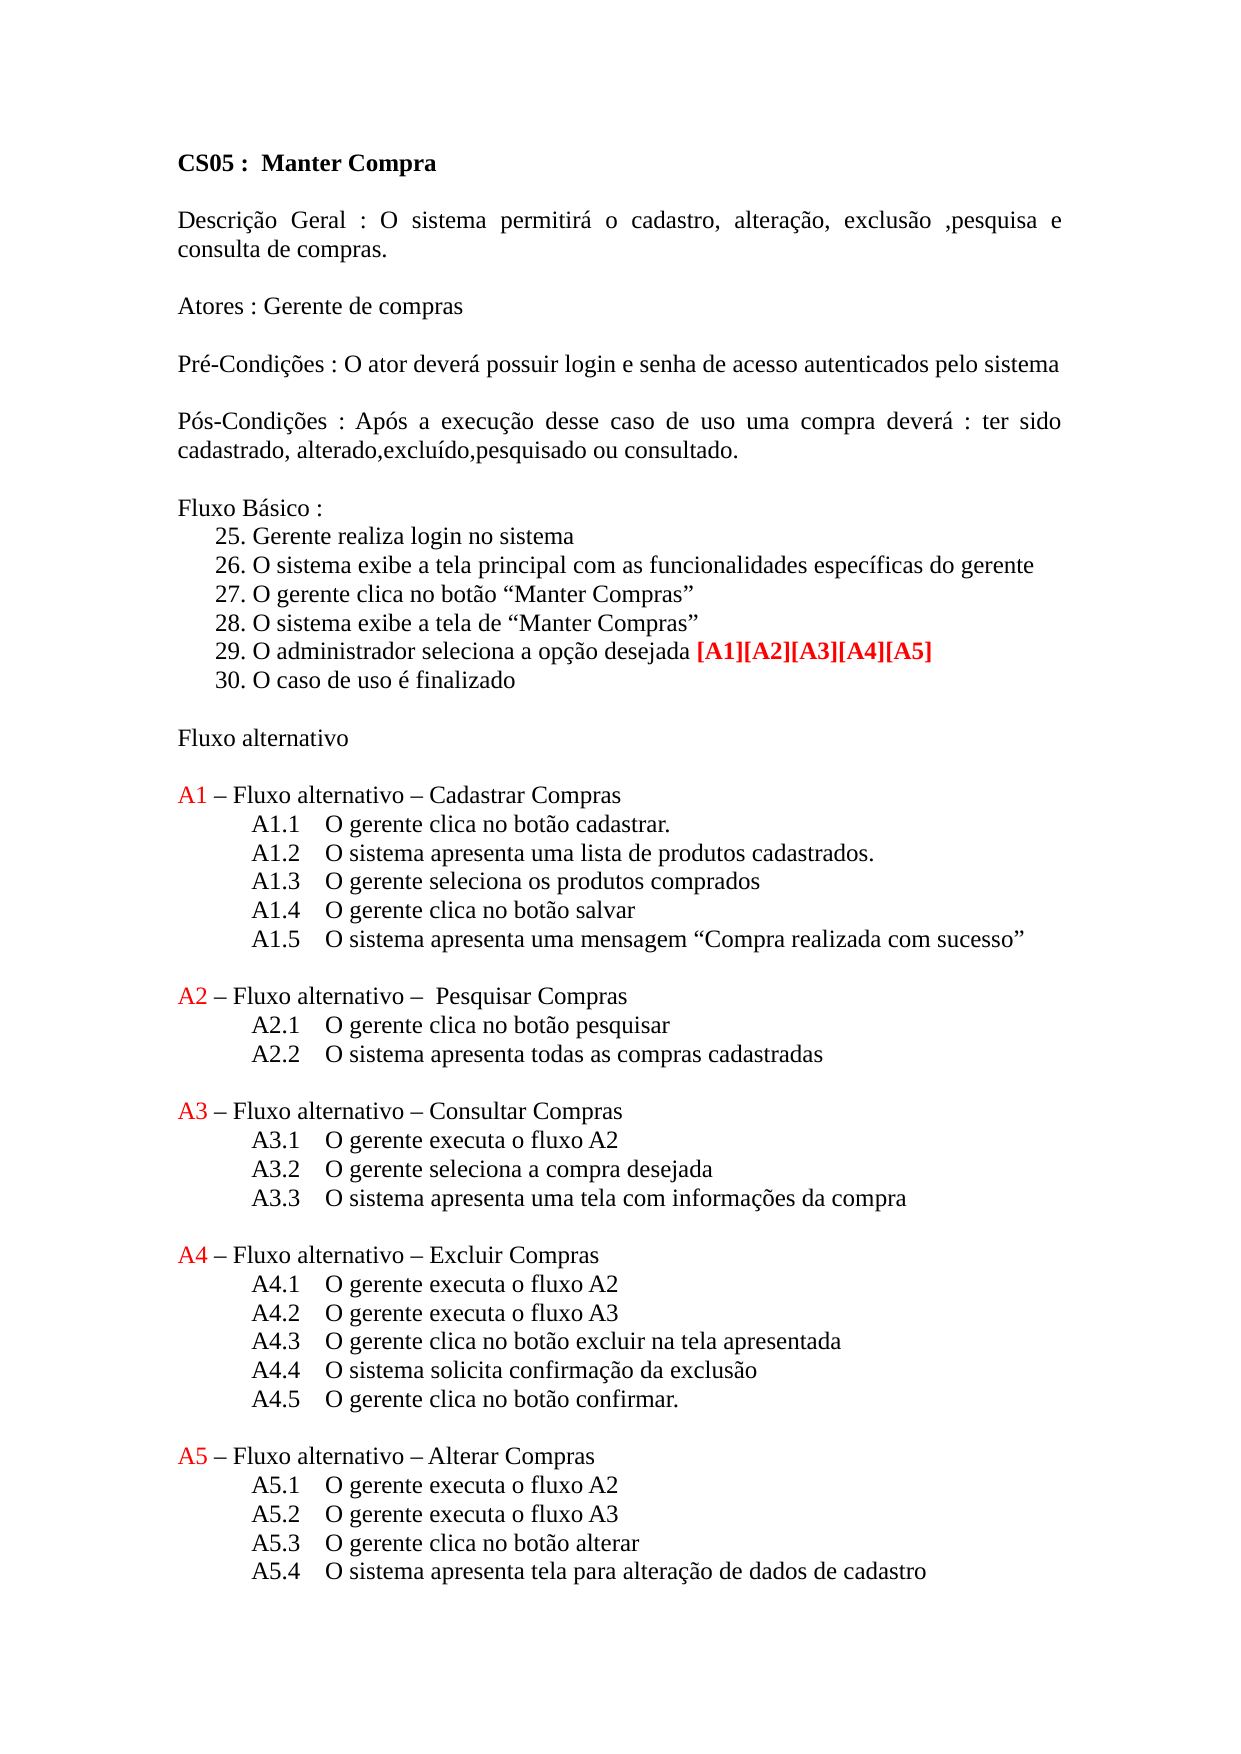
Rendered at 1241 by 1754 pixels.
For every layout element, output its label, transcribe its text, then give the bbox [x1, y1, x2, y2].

text A5 – Fluxo alternativo – Alterar Compras [177, 1441, 1063, 1470]
text A1.4 O gerente clica no botão salvar [177, 895, 1063, 924]
list O gerente clica no botão “Manter Compras” [215, 579, 1063, 608]
text A2 – Fluxo alternativo – Pesquisar Compras [177, 981, 1063, 1010]
text A1 – Fluxo alternativo – Cadastrar Compras [177, 780, 1063, 809]
text A1.1 O gerente clica no botão cadastrar. [177, 809, 1063, 838]
text A3 – Fluxo alternativo – Consultar Compras [177, 1096, 1063, 1125]
text Descrição Geral : O sistema permitirá o cadastro, alteração, exclusão ,pesquisa e consulta de compras. [177, 205, 1063, 263]
text Fluxo alternativo [177, 723, 1063, 751]
text A4.1 O gerente executa o fluxo A2 [177, 1269, 1063, 1298]
text A3.2 O gerente seleciona a compra desejada [177, 1154, 1063, 1183]
text A1.3 O gerente seleciona os produtos comprados [177, 866, 1063, 895]
text Pré-Condições : O ator deverá possuir login e senha de acesso autenticados pelo sistema [177, 349, 1063, 378]
text A5.3 O gerente clica no botão alterar [177, 1528, 1063, 1556]
text A4.4 O sistema solicita confirmação da exclusão [251, 1355, 1063, 1384]
text A1.2 O sistema apresenta uma lista de produtos cadastrados. [177, 838, 1063, 866]
text A5.1 O gerente executa o fluxo A2 [177, 1470, 1063, 1499]
text A4 – Fluxo alternativo – Excluir Compras [177, 1240, 1063, 1269]
list O administrador seleciona a opção desejada [A1][A2][A3][A4][A5] [215, 636, 1063, 665]
text A4.5 O gerente clica no botão confirmar. [251, 1384, 1063, 1413]
text A2.2 O sistema apresenta todas as compras cadastradas [177, 1039, 1063, 1068]
text Pós-Condições : Após a execução desse caso de uso uma compra deverá : ter sido cadastrado, alterado,excluído,pesquisado ou consultado. [177, 406, 1063, 464]
text CS05 : Manter Compra [177, 148, 1063, 176]
list O caso de uso é finalizado [215, 665, 1063, 694]
list O sistema exibe a tela principal com as funcionalidades específicas do gerente [215, 550, 1063, 579]
text A5.4 O sistema apresenta tela para alteração de dados de cadastro [177, 1556, 1063, 1585]
text A5.2 O gerente executa o fluxo A3 [177, 1499, 1063, 1528]
text A3.3 O sistema apresenta uma tela com informações da compra [177, 1183, 1063, 1211]
text Fluxo Básico : [177, 493, 1063, 521]
text A4.3 O gerente clica no botão excluir na tela apresentada [251, 1326, 1063, 1355]
list O sistema exibe a tela de “Manter Compras” [215, 608, 1063, 636]
text Atores : Gerente de compras [177, 291, 1063, 320]
text A2.1 O gerente clica no botão pesquisar [177, 1010, 1063, 1039]
text A1.5 O sistema apresenta uma mensagem “Compra realizada com sucesso” [177, 924, 1063, 953]
text A4.2 O gerente executa o fluxo A3 [177, 1298, 1063, 1326]
list Gerente realiza login no sistema [215, 521, 1063, 550]
text A3.1 O gerente executa o fluxo A2 [177, 1125, 1063, 1154]
